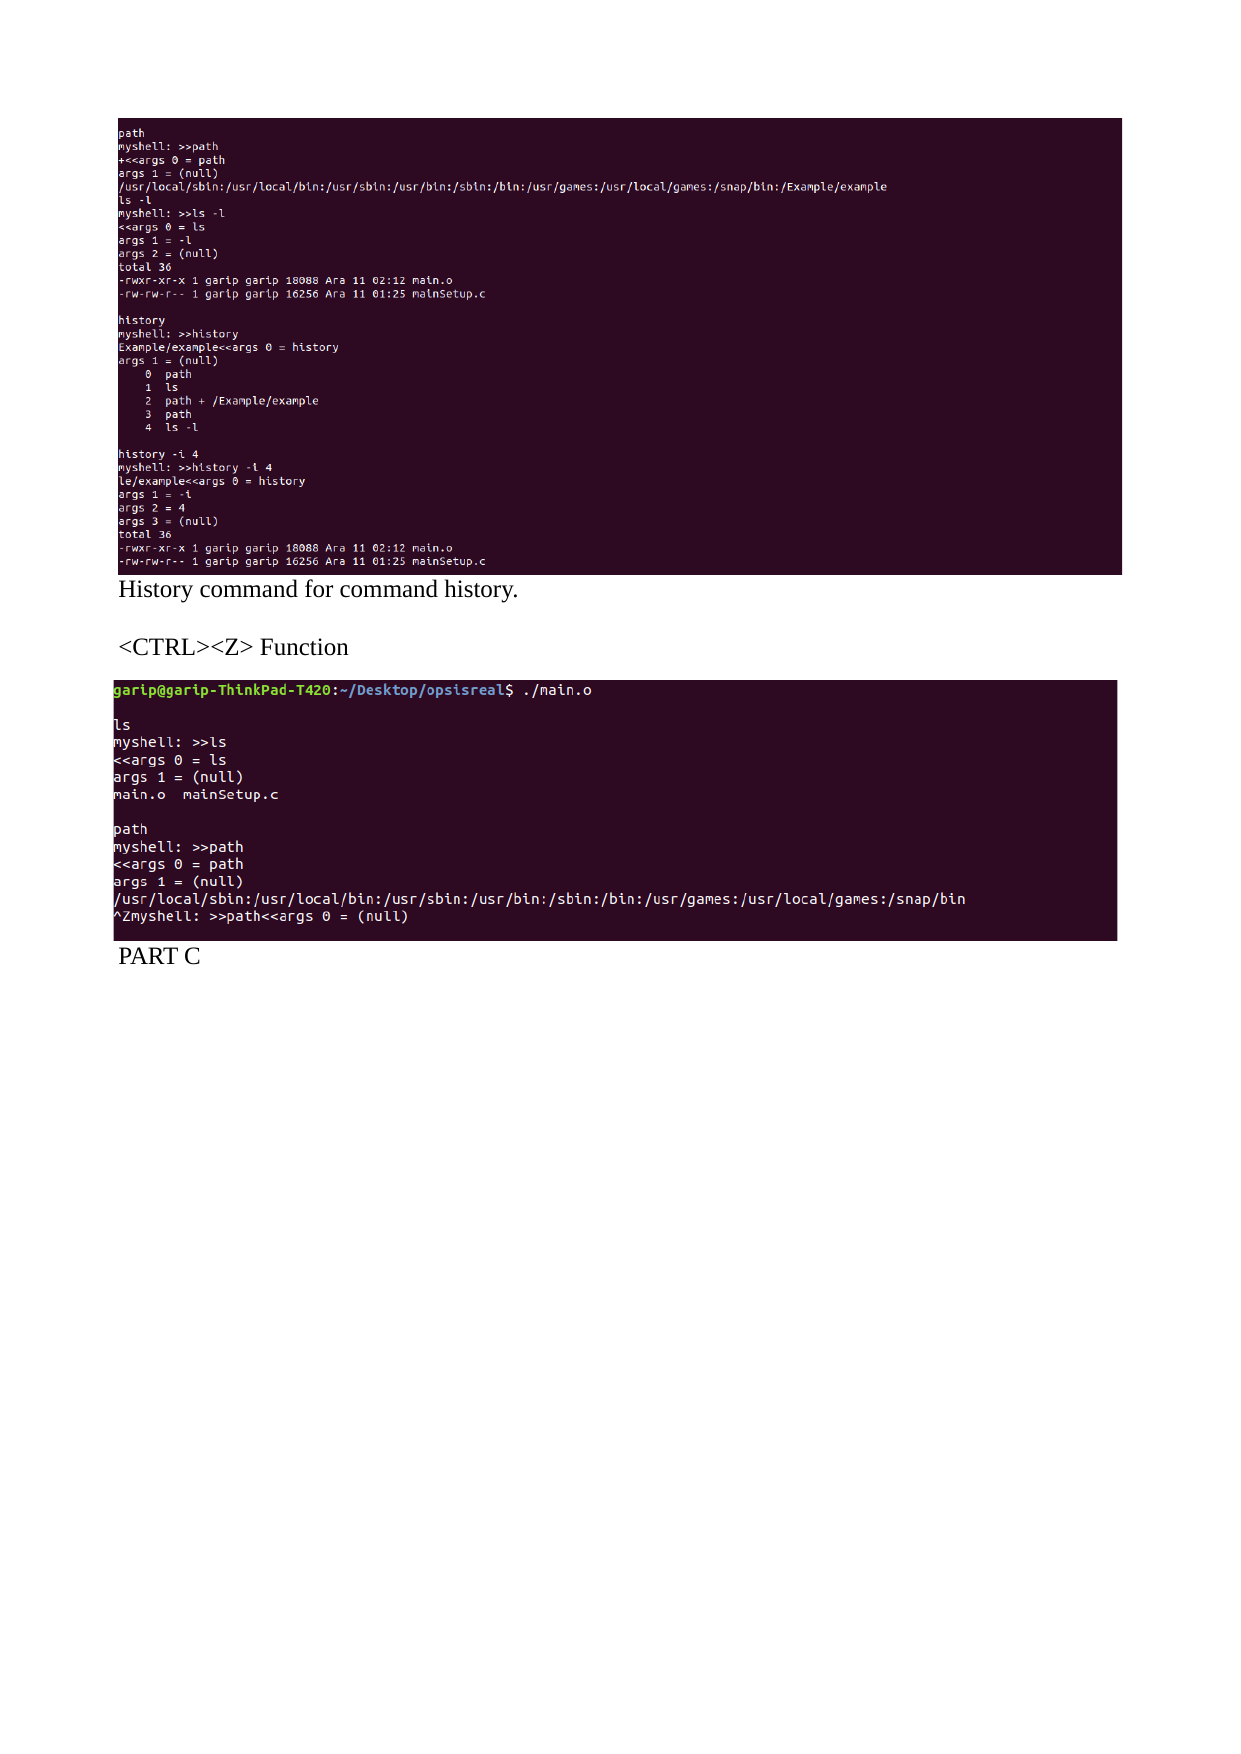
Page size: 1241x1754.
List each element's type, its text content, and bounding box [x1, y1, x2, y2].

text <CTRL><Z> Function [118, 632, 1122, 661]
picture [113, 680, 1118, 941]
text PART C [118, 661, 1122, 969]
picture [118, 118, 1123, 575]
text History command for command history. [118, 575, 1122, 603]
